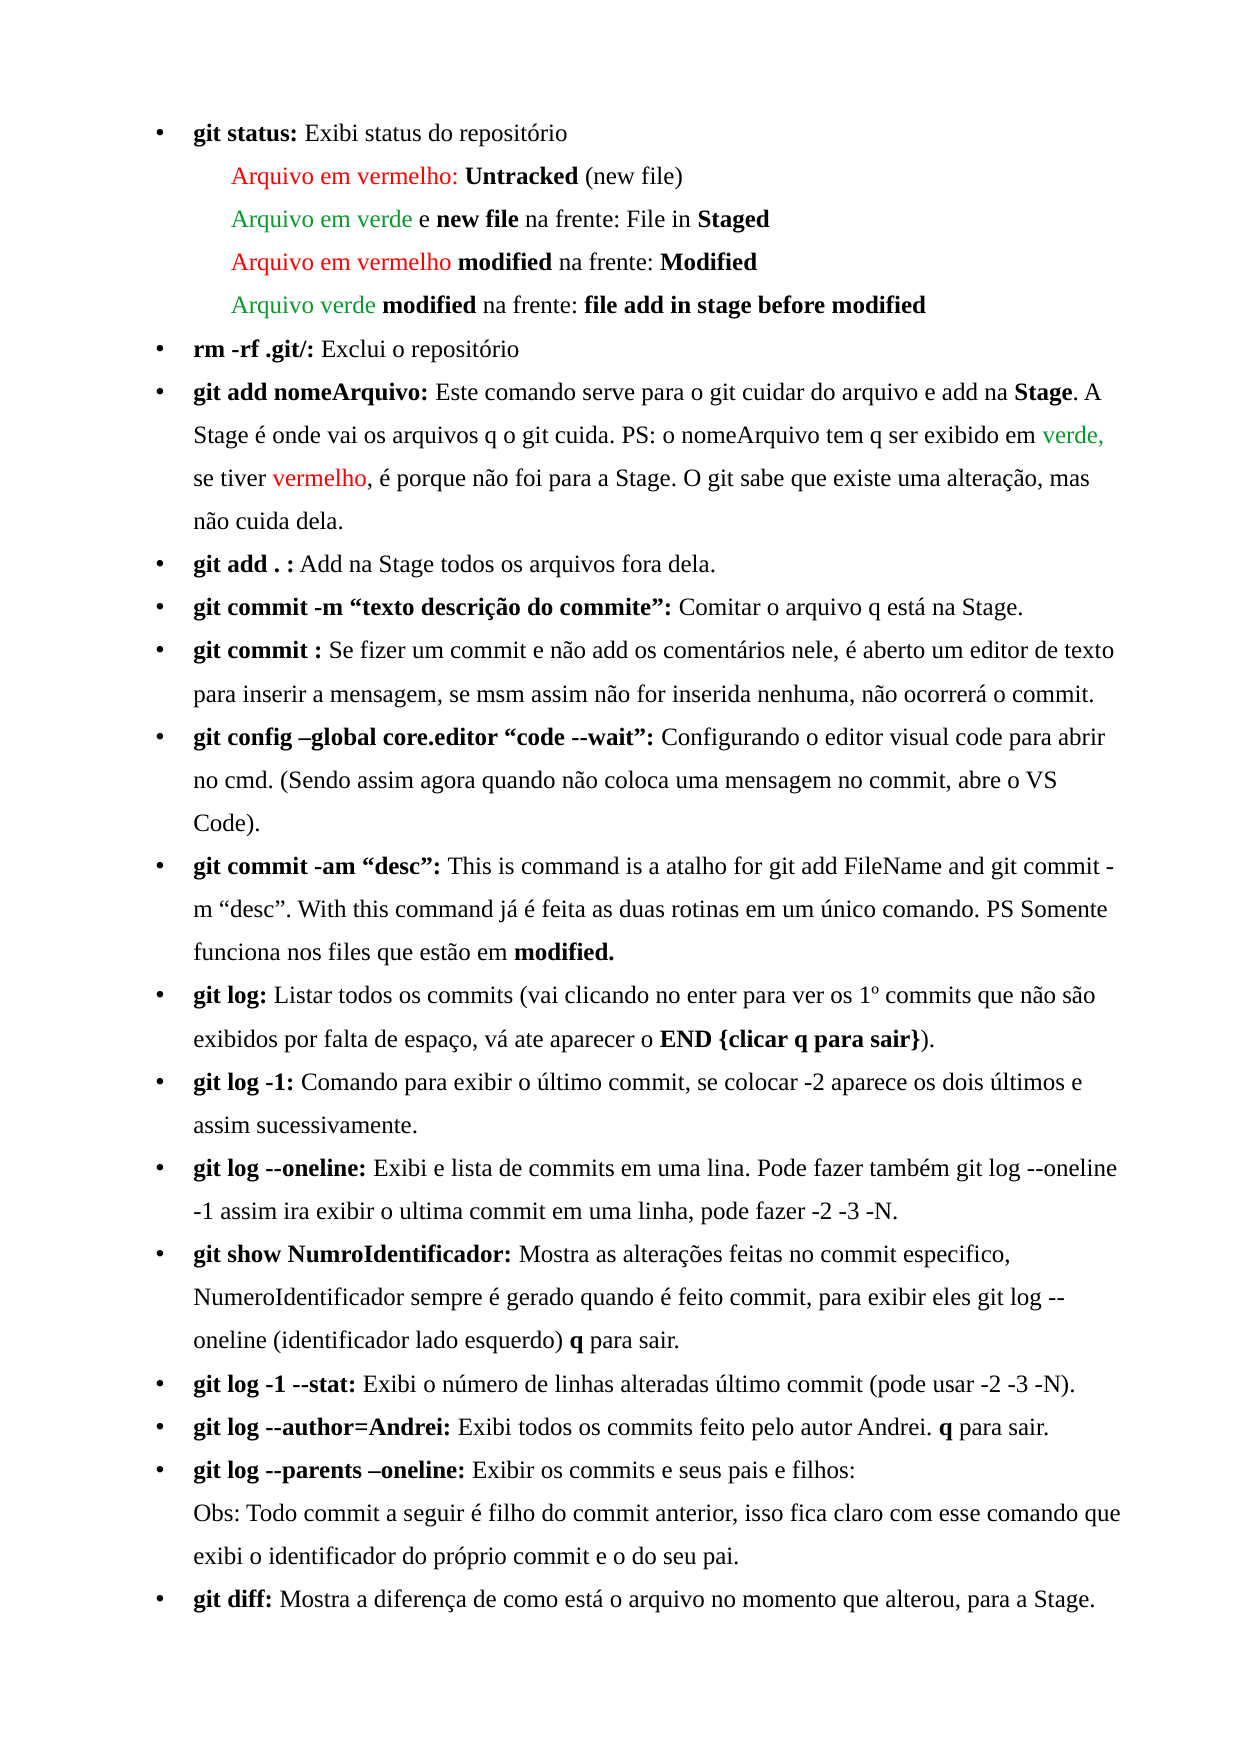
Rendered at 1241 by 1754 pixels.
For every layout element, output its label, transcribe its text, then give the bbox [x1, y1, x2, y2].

list Arquivo em verde e new file na frente: File in Staged [193, 204, 1122, 233]
list Arquivo em vermelho modified na frente: Modified [193, 247, 1122, 276]
list Obs: Todo commit a seguir é filho do commit anterior, isso fica claro com esse comando que exibi o identificador do próprio commit e o do seu pai. [156, 1498, 1122, 1570]
list git commit -am “desc”: This is command is a atalho for git add FileName and git commit -m “desc”. With this command já é feita as duas rotinas em um único comando. PS Somente funciona nos files que estão em modified. [156, 851, 1122, 966]
list Arquivo verde modified na frente: file add in stage before modified [193, 291, 1122, 319]
list git show NumroIdentificador: Mostra as alterações feitas no commit especifico, NumeroIdentificador sempre é gerado quando é feito commit, para exibir eles git log --oneline (identificador lado esquerdo) q para sair. [156, 1239, 1122, 1354]
list git add . : Add na Stage todos os arquivos fora dela. [156, 549, 1122, 578]
list git log -1 --stat: Exibi o número de linhas alteradas último commit (pode usar -2 -3 -N). [156, 1369, 1122, 1397]
list Arquivo em vermelho: Untracked (new file) [193, 161, 1122, 190]
list git log --parents –oneline: Exibir os commits e seus pais e filhos: [156, 1455, 1122, 1484]
list rm -rf .git/: Exclui o repositório [156, 334, 1122, 362]
list git add nomeArquivo: Este comando serve para o git cuidar do arquivo e add na Stage. A Stage é onde vai os arquivos q o git cuida. PS: o nomeArquivo tem q ser exibido em verde, se tiver vermelho, é porque não foi para a Stage. O git sabe que existe uma alteração, mas não cuida dela. [156, 377, 1122, 535]
list git log --author=Andrei: Exibi todos os commits feito pelo autor Andrei. q para sair. [156, 1412, 1122, 1441]
list git commit -m “texto descrição do commite”: Comitar o arquivo q está na Stage. [156, 592, 1122, 621]
list git commit : Se fizer um commit e não add os comentários nele, é aberto um editor de texto para inserir a mensagem, se msm assim não for inserida nenhuma, não ocorrerá o commit. [156, 636, 1122, 707]
list git log -1: Comando para exibir o último commit, se colocar -2 aparece os dois últimos e assim sucessivamente. [156, 1067, 1122, 1139]
list git config –global core.editor “code --wait”: Configurando o editor visual code para abrir no cmd. (Sendo assim agora quando não coloca uma mensagem no commit, abre o VS Code). [156, 722, 1122, 837]
list git log --oneline: Exibi e lista de commits em uma lina. Pode fazer também git log --oneline -1 assim ira exibir o ultima commit em uma linha, pode fazer -2 -3 -N. [156, 1153, 1122, 1225]
list git diff: Mostra a diferença de como está o arquivo no momento que alterou, para a Stage. [156, 1584, 1122, 1613]
list git log: Listar todos os commits (vai clicando no enter para ver os 1º commits que não são exibidos por falta de espaço, vá ate aparecer o END {clicar q para sair}). [156, 981, 1122, 1052]
list git status: Exibi status do repositório [156, 118, 1122, 147]
